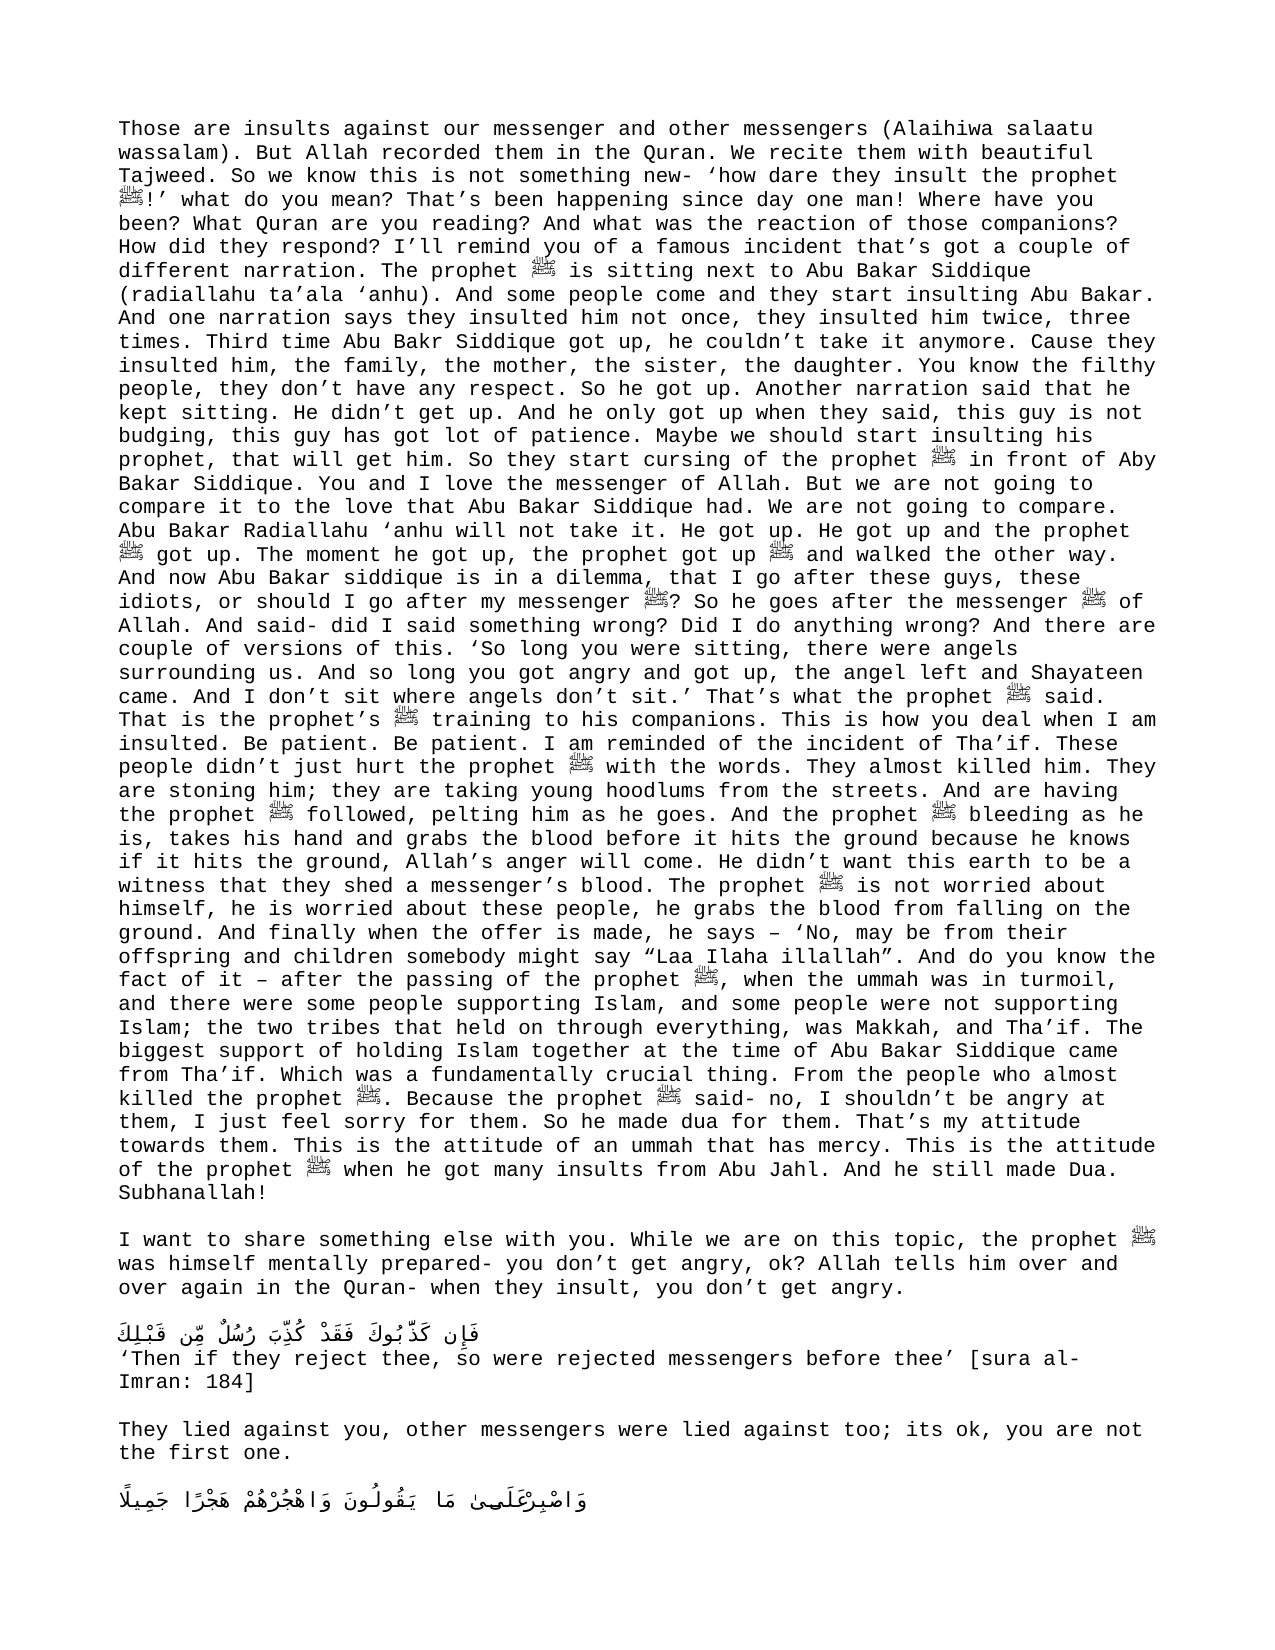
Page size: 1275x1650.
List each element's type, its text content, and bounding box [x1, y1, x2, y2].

text فَإِن كَذَّبُوكَ فَقَدْ كُذِّبَ رُسُلٌ مِّن قَبْلِكَ [118, 1324, 1157, 1348]
text وَاصْبِرْ عَلَىٰ مَا يَقُولُونَ وَاهْجُرْهُمْ هَجْرًا جَمِيلًا [118, 1489, 1157, 1513]
text ‘Then if they reject thee, so were rejected messengers before thee’ [sura al- Imran: 184] [118, 1348, 1157, 1395]
text Those are insults against our messenger and other messengers (Alaihiwa salaatu wassalam). But Allah recorded them in the Quran. We recite them with beautiful Tajweed. So we know this is not something new- ‘how dare they insult the prophet ﷺ!’ what do you mean? That’s been happening since day one man! Where have you been? What Quran are you reading? And what was the reaction of those companions? How did they respond? I’ll remind you of a famous incident that’s got a couple of different narration. The prophet ﷺ is sitting next to Abu Bakar Siddique (radiallahu ta’ala ‘anhu). And some people come and they start insulting Abu Bakar. And one narration says they insulted him not once, they insulted him twice, three times. Third time Abu Bakr Siddique got up, he couldn’t take it anymore. Cause they insulted him, the family, the mother, the sister, the daughter. You know the filthy people, they don’t have any respect. So he got up. Another narration said that he kept sitting. He didn’t get up. And he only got up when they said, this guy is not budging, this guy has got lot of patience. Maybe we should start insulting his prophet, that will get him. So they start cursing of the prophet ﷺ in front of Aby Bakar Siddique. You and I love the messenger of Allah. But we are not going to compare it to the love that Abu Bakar Siddique had. We are not going to compare. Abu Bakar Radiallahu ‘anhu will not take it. He got up. He got up and the prophet ﷺ got up. The moment he got up, the prophet got up ﷺ and walked the other way. And now Abu Bakar siddique is in a dilemma, that I go after these guys, these idiots, or should I go after my messenger ﷺ? So he goes after the messenger ﷺ of Allah. And said- did I said something wrong? Did I do anything wrong? And there are couple of versions of this. ‘So long you were sitting, there were angels surrounding us. And so long you got angry and got up, the angel left and Shayateen came. And I don’t sit where angels don’t sit.’ That’s what the prophet ﷺ said. That is the prophet’s ﷺ training to his companions. This is how you deal when I am insulted. Be patient. Be patient. I am reminded of the incident of Tha’if. These people didn’t just hurt the prophet ﷺ with the words. They almost killed him. They are stoning him; they are taking young hoodlums from the streets. And are having the prophet ﷺ followed, pelting him as he goes. And the prophet ﷺ bleeding as he is, takes his hand and grabs the blood before it hits the ground because he knows if it hits the ground, Allah’s anger will come. He didn’t want this earth to be a witness that they shed a messenger’s blood. The prophet ﷺ is not worried about himself, he is worried about these people, he grabs the blood from falling on the ground. And finally when the offer is made, he says – ‘No, may be from their offspring and children somebody might say “Laa Ilaha illallah”. And do you know the fact of it – after the passing of the prophet ﷺ, when the ummah was in turmoil, and there were some people supporting Islam, and some people were not supporting Islam; the two tribes that held on through everything, was Makkah, and Tha’if. The biggest support of holding Islam together at the time of Abu Bakar Siddique came from Tha’if. Which was a fundamentally crucial thing. From the people who almost killed the prophet ﷺ. Because the prophet ﷺ said- no, I shouldn’t be angry at them, I just feel sorry for them. So he made dua for them. That’s my attitude towards them. This is the attitude of an ummah that has mercy. This is the attitude of the prophet ﷺ when he got many insults from Abu Jahl. And he still made Dua. Subhanallah! [118, 118, 1157, 1206]
text I want to share something else with you. While we are on this topic, the prophet ﷺ was himself mentally prepared- you don’t get angry, ok? Allah tells him over and over again in the Quran- when they insult, you don’t get angry. [118, 1229, 1157, 1300]
text They lied against you, other messengers were lied against too; its ok, you are not the first one. [118, 1419, 1157, 1466]
